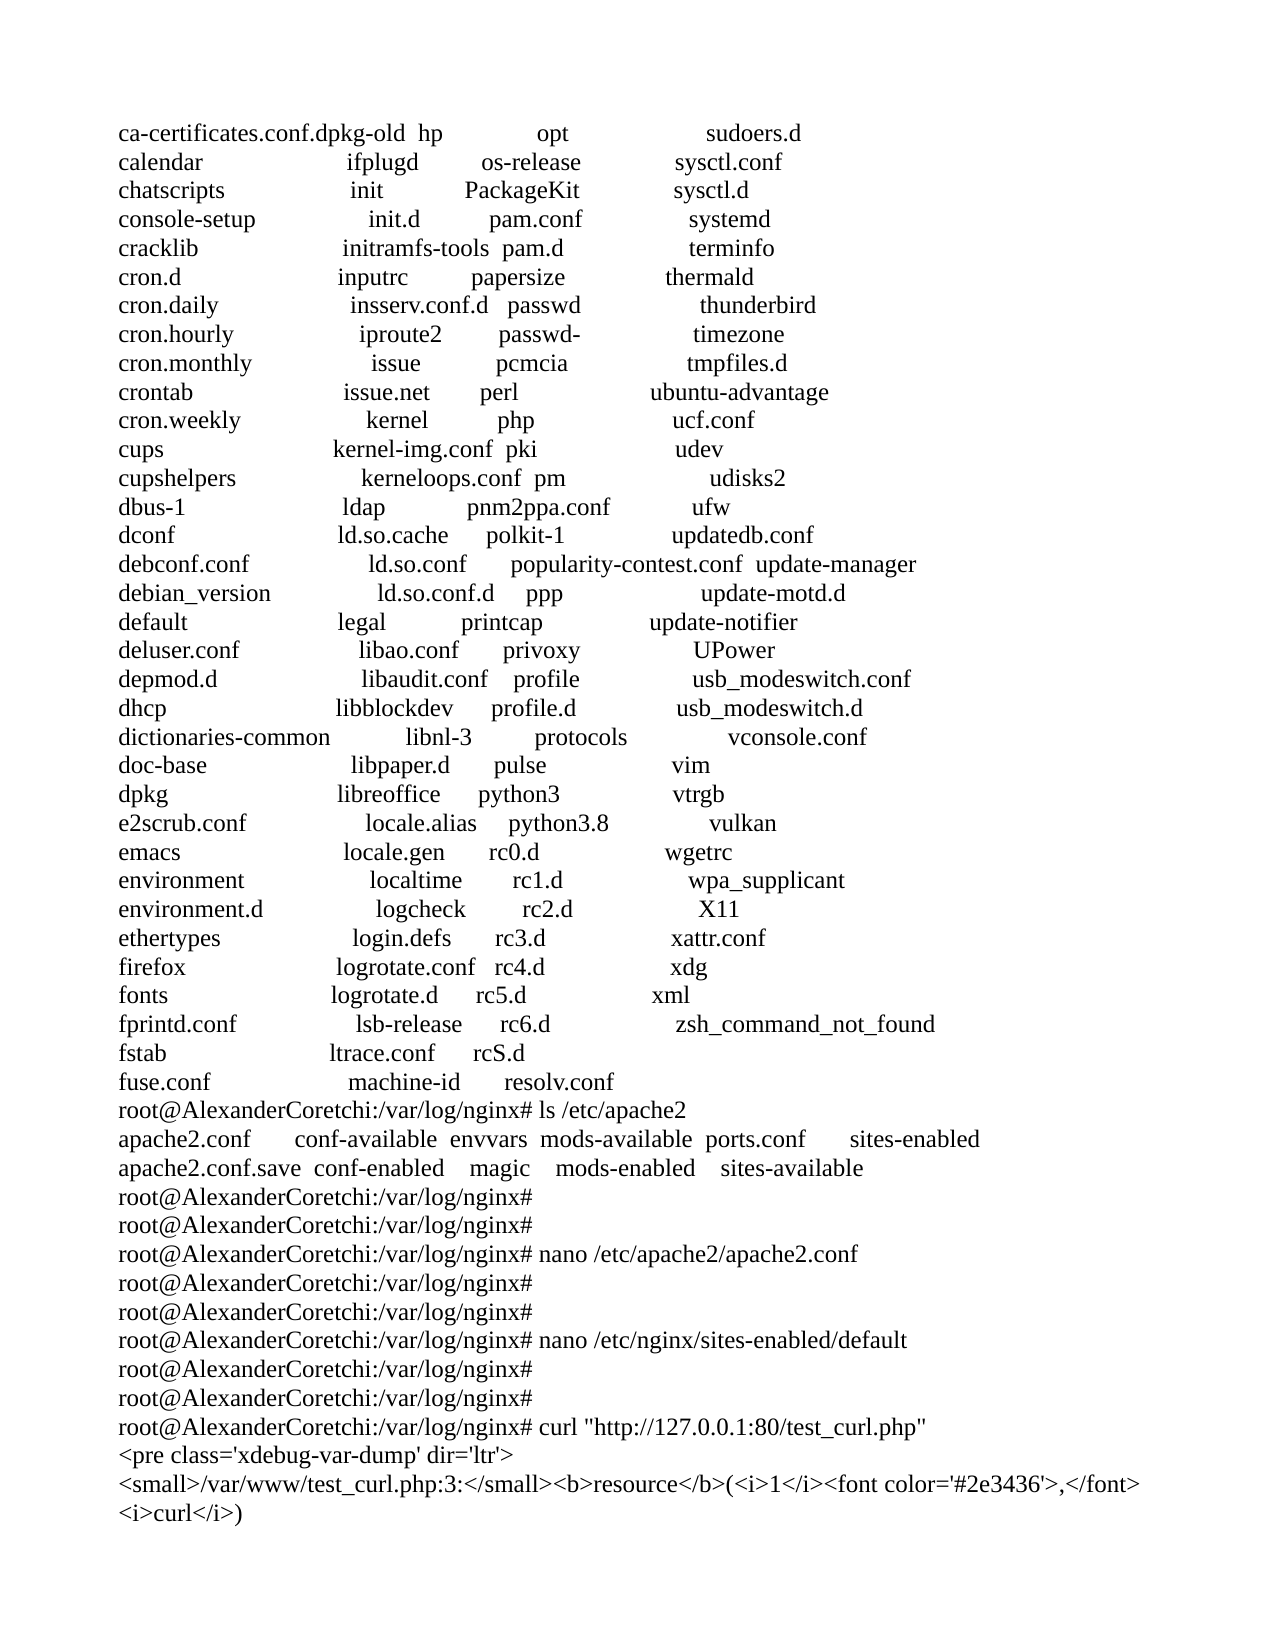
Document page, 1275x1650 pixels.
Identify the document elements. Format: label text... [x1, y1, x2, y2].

text cups kernel-img.conf pki udev [118, 434, 1157, 463]
text cron.weekly kernel php ucf.conf [118, 406, 1157, 434]
text <small>/var/www/test_curl.php:3:</small><b>resource</b>(<i>1</i><font color='#2e3436'>,</font> <i>curl</i>) [118, 1469, 1157, 1527]
text environment.d logcheck rc2.d X11 [118, 894, 1157, 923]
text root@AlexanderCoretchi:/var/log/nginx# [118, 1383, 1157, 1412]
text apache2.conf.save conf-enabled magic mods-enabled sites-available [118, 1153, 1157, 1182]
text root@AlexanderCoretchi:/var/log/nginx# nano /etc/nginx/sites-enabled/default [118, 1326, 1157, 1354]
text emacs locale.gen rc0.d wgetrc [118, 837, 1157, 866]
text root@AlexanderCoretchi:/var/log/nginx# nano /etc/apache2/apache2.conf [118, 1239, 1157, 1268]
text chatscripts init PackageKit sysctl.d [118, 176, 1157, 204]
text fonts logrotate.d rc5.d xml [118, 981, 1157, 1009]
text console-setup init.d pam.conf systemd [118, 204, 1157, 233]
text apache2.conf conf-available envvars mods-available ports.conf sites-enabled [118, 1124, 1157, 1153]
text calendar ifplugd os-release sysctl.conf [118, 147, 1157, 176]
text dpkg libreoffice python3 vtrgb [118, 779, 1157, 808]
text cron.monthly issue pcmcia tmpfiles.d [118, 348, 1157, 377]
text dconf ld.so.cache polkit-1 updatedb.conf [118, 521, 1157, 549]
text deluser.conf libao.conf privoxy UPower [118, 636, 1157, 664]
text debian_version ld.so.conf.d ppp update-motd.d [118, 578, 1157, 607]
text root@AlexanderCoretchi:/var/log/nginx# [118, 1211, 1157, 1239]
text root@AlexanderCoretchi:/var/log/nginx# curl "http://127.0.0.1:80/test_curl.php" [118, 1412, 1157, 1441]
text fprintd.conf lsb-release rc6.d zsh_command_not_found [118, 1009, 1157, 1038]
text doc-base libpaper.d pulse vim [118, 751, 1157, 779]
text dbus-1 ldap pnm2ppa.conf ufw [118, 492, 1157, 521]
text ca-certificates.conf.dpkg-old hp opt sudoers.d [118, 118, 1157, 147]
text firefox logrotate.conf rc4.d xdg [118, 952, 1157, 981]
text cron.d inputrc papersize thermald [118, 262, 1157, 291]
text root@AlexanderCoretchi:/var/log/nginx# [118, 1354, 1157, 1383]
text cupshelpers kerneloops.conf pm udisks2 [118, 463, 1157, 492]
text debconf.conf ld.so.conf popularity-contest.conf update-manager [118, 549, 1157, 578]
text root@AlexanderCoretchi:/var/log/nginx# ls /etc/apache2 [118, 1096, 1157, 1124]
text root@AlexanderCoretchi:/var/log/nginx# [118, 1268, 1157, 1297]
text dhcp libblockdev profile.d usb_modeswitch.d [118, 693, 1157, 722]
text dictionaries-common libnl-3 protocols vconsole.conf [118, 722, 1157, 751]
text root@AlexanderCoretchi:/var/log/nginx# [118, 1182, 1157, 1211]
text cron.hourly iproute2 passwd- timezone [118, 319, 1157, 348]
text depmod.d libaudit.conf profile usb_modeswitch.conf [118, 664, 1157, 693]
text crontab issue.net perl ubuntu-advantage [118, 377, 1157, 406]
text fuse.conf machine-id resolv.conf [118, 1067, 1157, 1096]
text cracklib initramfs-tools pam.d terminfo [118, 233, 1157, 262]
text ethertypes login.defs rc3.d xattr.conf [118, 923, 1157, 952]
text e2scrub.conf locale.alias python3.8 vulkan [118, 808, 1157, 837]
text environment localtime rc1.d wpa_supplicant [118, 866, 1157, 894]
text default legal printcap update-notifier [118, 607, 1157, 636]
text fstab ltrace.conf rcS.d [118, 1038, 1157, 1067]
text cron.daily insserv.conf.d passwd thunderbird [118, 291, 1157, 319]
text <pre class='xdebug-var-dump' dir='ltr'> [118, 1441, 1157, 1469]
text root@AlexanderCoretchi:/var/log/nginx# [118, 1297, 1157, 1326]
